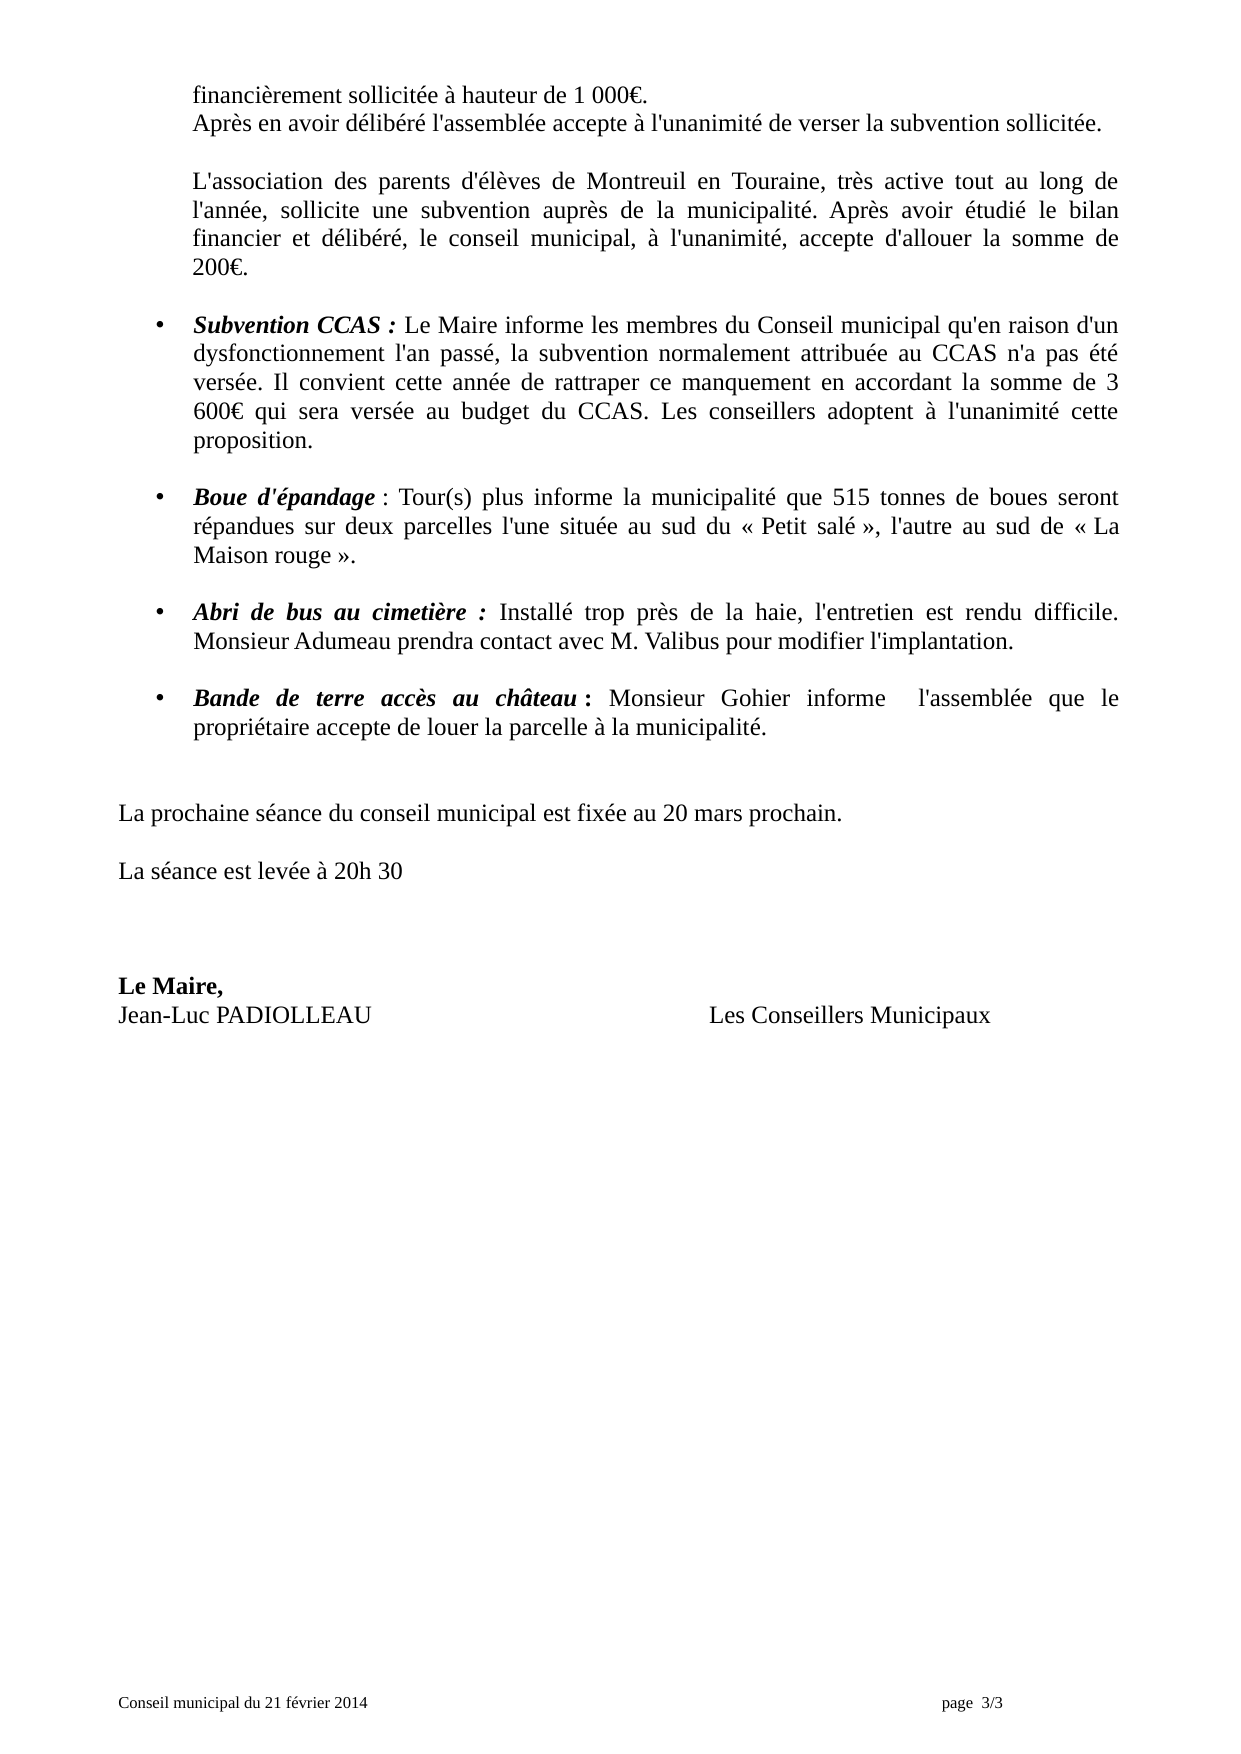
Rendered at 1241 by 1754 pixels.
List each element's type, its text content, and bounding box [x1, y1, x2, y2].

text Après en avoir délibéré l'assemblée accepte à l'unanimité de verser la subvention sollicitée. [192, 108, 1120, 137]
text Le Maire, [118, 971, 1120, 1000]
list Subvention CCAS : Le Maire informe les membres du Conseil municipal qu'en raison d'un dysfonctionnement l'an passé, la subvention normalement attribuée au CCAS n'a pas été versée. Il convient cette année de rattraper ce manquement en accordant la somme de 3 600€ qui sera versée au budget du CCAS. Les conseillers adoptent à l'unanimité cette proposition. [156, 310, 1120, 453]
text La séance est levée à 20h 30 [118, 856, 1120, 885]
text financièrement sollicitée à hauteur de 1 000€. [192, 80, 1120, 108]
text L'association des parents d'élèves de Montreuil en Touraine, très active tout au long de l'année, sollicite une subvention auprès de la municipalité. Après avoir étudié le bilan financier et délibéré, le conseil municipal, à l'unanimité, accepte d'allouer la somme de 200€. [192, 166, 1120, 281]
text Jean-Luc PADIOLLEAU Les Conseillers Municipaux [118, 1000, 1120, 1028]
list Bande de terre accès au château : Monsieur Gohier informe l'assemblée que le propriétaire accepte de louer la parcelle à la municipalité. [156, 683, 1120, 741]
list Abri de bus au cimetière : Installé trop près de la haie, l'entretien est rendu difficile. Monsieur Adumeau prendra contact avec M. Valibus pour modifier l'implantation. [156, 597, 1120, 655]
text La prochaine séance du conseil municipal est fixée au 20 mars prochain. [118, 798, 1120, 827]
list Boue d'épandage : Tour(s) plus informe la municipalité que 515 tonnes de boues seront répandues sur deux parcelles l'une située au sud du « Petit salé », l'autre au sud de « La Maison rouge ». [156, 482, 1120, 568]
